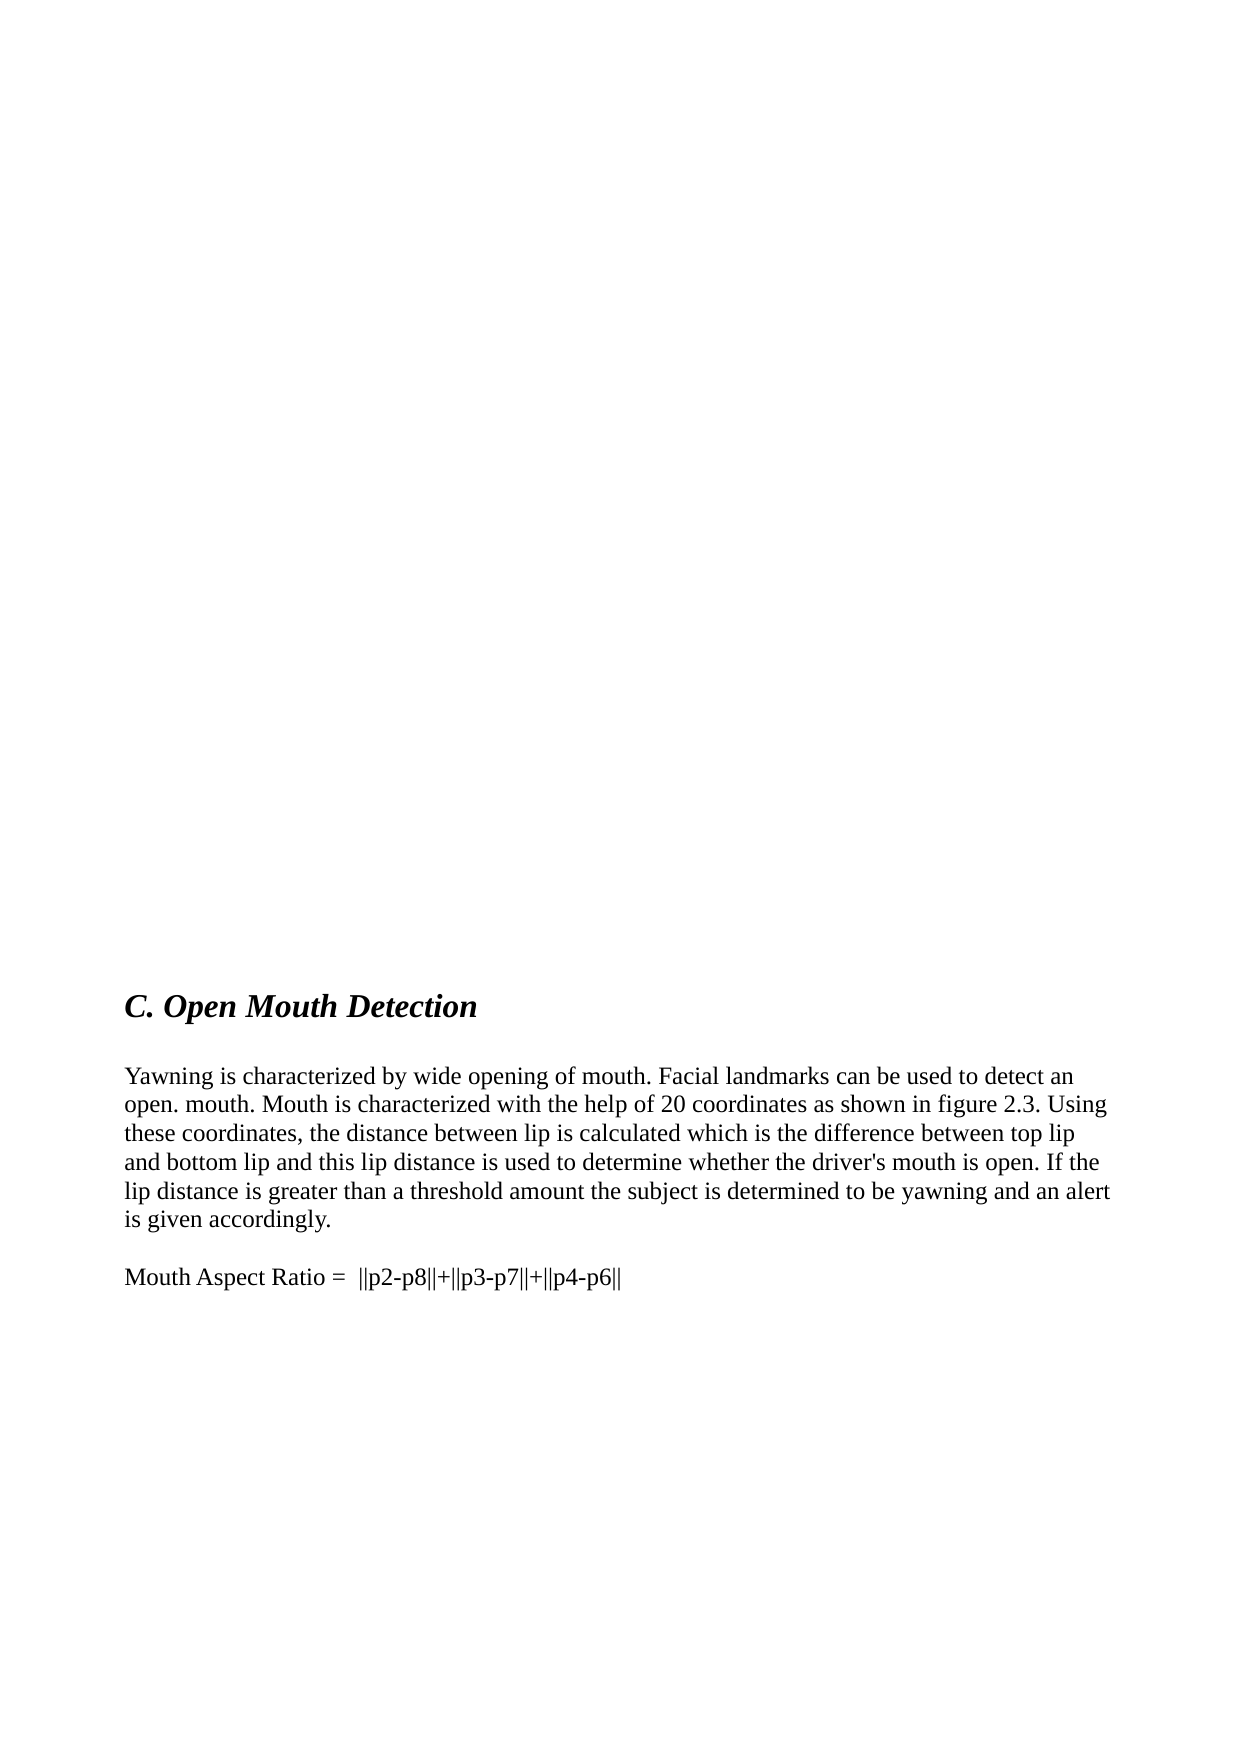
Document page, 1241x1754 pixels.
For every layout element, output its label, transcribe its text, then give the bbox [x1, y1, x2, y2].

text C. Open Mouth Detection Yawning is characterized by wide opening of mouth. Facial landmarks can be used to detect an open. mouth. Mouth is characterized with the help of 20 coordinates as shown in figure 2.3. Using these coordinates, the distance between lip is calculated which is the difference between top lip and bottom lip and this lip distance is used to determine whether the driver's mouth is open. If the lip distance is greater than a threshold amount the subject is determined to be yawning and an alert is given accordingly. Mouth Aspect Ratio = ||p2-p8||+||p3-p7||+||p4-p6|| [124, 987, 1116, 1291]
